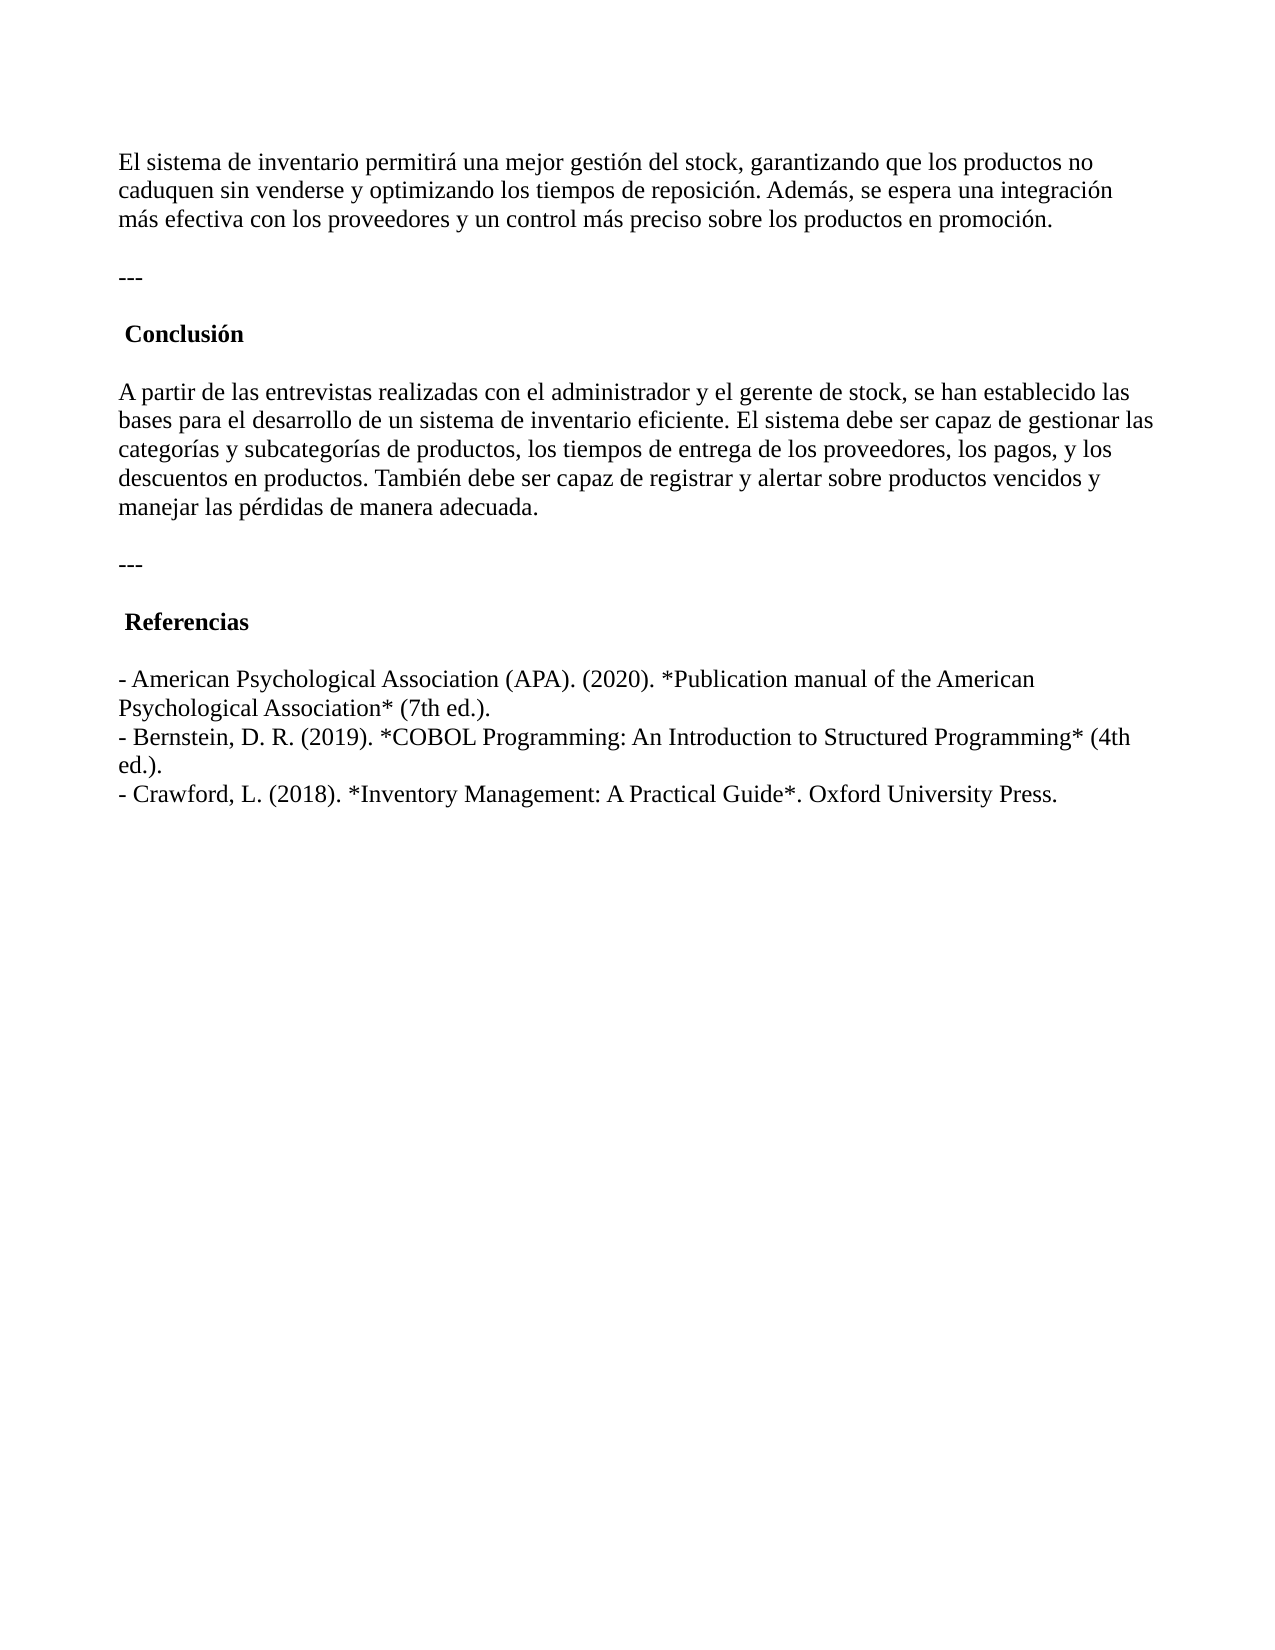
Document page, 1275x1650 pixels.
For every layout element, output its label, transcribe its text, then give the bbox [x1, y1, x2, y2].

text Conclusión [118, 319, 1157, 348]
text - American Psychological Association (APA). (2020). *Publication manual of the American Psychological Association* (7th ed.). [118, 664, 1157, 722]
text - Crawford, L. (2018). *Inventory Management: A Practical Guide*. Oxford University Press. [118, 779, 1157, 808]
text - Bernstein, D. R. (2019). *COBOL Programming: An Introduction to Structured Programming* (4th ed.). [118, 722, 1157, 779]
text El sistema de inventario permitirá una mejor gestión del stock, garantizando que los productos no caduquen sin venderse y optimizando los tiempos de reposición. Además, se espera una integración más efectiva con los proveedores y un control más preciso sobre los productos en promoción. [118, 147, 1157, 233]
text --- [118, 549, 1157, 578]
text --- [118, 262, 1157, 291]
text A partir de las entrevistas realizadas con el administrador y el gerente de stock, se han establecido las bases para el desarrollo de un sistema de inventario eficiente. El sistema debe ser capaz de gestionar las categorías y subcategorías de productos, los tiempos de entrega de los proveedores, los pagos, y los descuentos en productos. También debe ser capaz de registrar y alertar sobre productos vencidos y manejar las pérdidas de manera adecuada. [118, 377, 1157, 521]
text Referencias [118, 607, 1157, 636]
